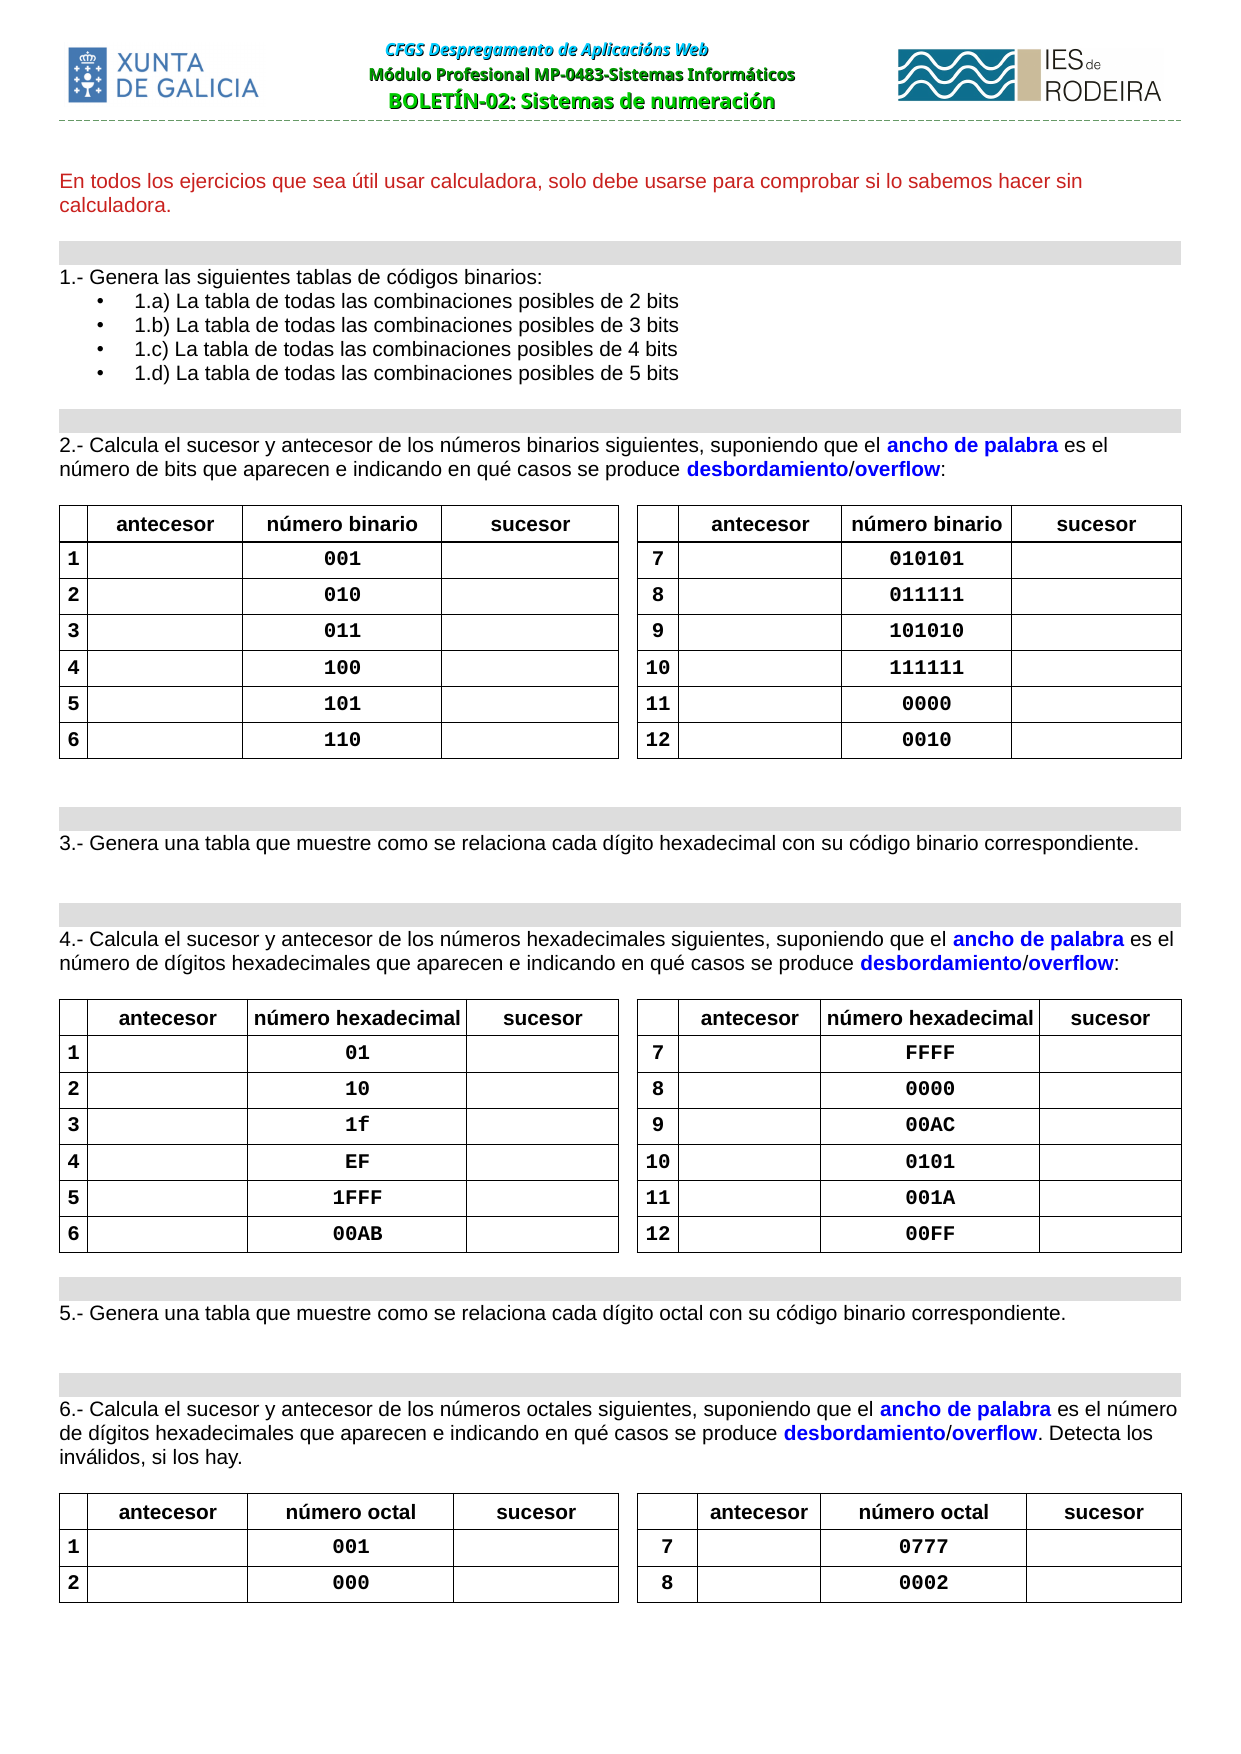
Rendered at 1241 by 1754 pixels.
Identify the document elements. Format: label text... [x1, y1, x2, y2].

table_cell 101 [243, 687, 441, 722]
table_cell 7 [638, 1036, 678, 1072]
table_cell [1012, 615, 1181, 650]
table_cell 100 [243, 651, 441, 686]
list 1.c) La tabla de todas las combinaciones posibles de 4 bits [97, 337, 1181, 361]
table_cell [1012, 687, 1181, 722]
table_cell 1 [60, 1036, 87, 1072]
table_cell 001 [248, 1530, 453, 1566]
table_header [619, 505, 637, 541]
table_cell [442, 543, 618, 578]
table_cell [88, 723, 242, 758]
table_header antecesor [679, 1000, 820, 1035]
table_cell [88, 579, 242, 614]
table_cell 2 [60, 1567, 87, 1602]
table_header sucesor [454, 1494, 618, 1529]
table_cell 001A [821, 1181, 1039, 1216]
table_cell EF [248, 1145, 466, 1180]
table_cell [1027, 1567, 1181, 1602]
table_cell 01 [248, 1036, 466, 1072]
text 5.- Genera una tabla que muestre como se relaciona cada dígito octal con su código binario correspondiente. [59, 1301, 1181, 1325]
table_cell [1040, 1181, 1181, 1216]
list 1.a) La tabla de todas las combinaciones posibles de 2 bits [97, 289, 1181, 313]
table_header número hexadecimal [248, 1000, 466, 1035]
table_cell [442, 687, 618, 722]
table_header antecesor [88, 506, 242, 541]
table_cell 8 [638, 1073, 678, 1108]
table_cell 001 [243, 543, 441, 578]
table_cell [467, 1109, 618, 1144]
table_cell [467, 1073, 618, 1108]
table_cell [679, 723, 841, 758]
text 4.- Calcula el sucesor y antecesor de los números hexadecimales siguientes, suponiendo que el ancho de palabra es el número de dígitos hexadecimales que aparecen e indicando en qué casos se produce desbordamiento/overflow: [59, 927, 1181, 975]
table_cell [88, 1567, 247, 1602]
table_cell [698, 1530, 820, 1566]
table_cell 0777 [821, 1530, 1026, 1566]
table_cell 111111 [842, 651, 1011, 686]
table_header antecesor [698, 1494, 820, 1529]
text 6.- Calcula el sucesor y antecesor de los números octales siguientes, suponiendo que el ancho de palabra es el número de dígitos hexadecimales que aparecen e indicando en qué casos se produce desbordamiento/overflow. Detecta los inválidos, si los hay. [59, 1397, 1181, 1469]
table_cell [619, 578, 637, 614]
table_cell [88, 1109, 247, 1144]
table_cell 6 [60, 1217, 87, 1252]
table_cell 011111 [842, 579, 1011, 614]
table_cell [88, 1073, 247, 1108]
table_cell 10 [638, 1145, 678, 1180]
table_cell 7 [638, 543, 678, 578]
table_cell [1040, 1073, 1181, 1108]
table_cell [88, 687, 242, 722]
table_cell [1040, 1036, 1181, 1072]
table_cell 4 [60, 1145, 87, 1180]
table_cell [619, 650, 637, 686]
table_cell 8 [638, 1567, 697, 1602]
table_cell 1f [248, 1109, 466, 1144]
table_header [638, 506, 678, 541]
table_cell [679, 1073, 820, 1108]
table_cell [619, 686, 637, 722]
table_cell FFFF [821, 1036, 1039, 1072]
table_cell 2 [60, 579, 87, 614]
table_header número octal [821, 1494, 1026, 1529]
table_cell [467, 1036, 618, 1072]
table_header número octal [248, 1494, 453, 1529]
table_cell [467, 1217, 618, 1252]
table_cell [679, 1217, 820, 1252]
table_cell [619, 1216, 637, 1252]
table_cell 00AB [248, 1217, 466, 1252]
table_header [60, 506, 87, 541]
table_cell [454, 1567, 618, 1602]
table_cell [88, 1181, 247, 1216]
text 1.- Genera las siguientes tablas de códigos binarios: [59, 265, 1181, 289]
table_cell [467, 1181, 618, 1216]
table_cell [679, 543, 841, 578]
table_cell [442, 723, 618, 758]
table_cell [679, 1109, 820, 1144]
table_cell 8 [638, 579, 678, 614]
table_header antecesor [88, 1000, 247, 1035]
table_cell [679, 651, 841, 686]
table_header número binario [842, 506, 1011, 541]
table_header [638, 1000, 678, 1035]
table_cell [1040, 1217, 1181, 1252]
table_cell [679, 1181, 820, 1216]
table_cell 010 [243, 579, 441, 614]
table_cell 101010 [842, 615, 1011, 650]
table_header sucesor [1040, 1000, 1181, 1035]
picture [64, 42, 267, 107]
table_cell [88, 1530, 247, 1566]
table_cell 1 [60, 1530, 87, 1566]
table_cell [88, 615, 242, 650]
table_cell 12 [638, 1217, 678, 1252]
table_cell 110 [243, 723, 441, 758]
table_cell [679, 579, 841, 614]
table_cell 9 [638, 1109, 678, 1144]
table_header número binario [243, 506, 441, 541]
table_cell [619, 1529, 637, 1566]
text En todos los ejercicios que sea útil usar calculadora, solo debe usarse para comprobar si lo sabemos hacer sin calculadora. [59, 169, 1181, 217]
picture [897, 48, 1164, 102]
table_cell [1027, 1530, 1181, 1566]
table_cell [619, 1108, 637, 1144]
table_cell [1040, 1109, 1181, 1144]
table_cell [442, 651, 618, 686]
table_header número hexadecimal [821, 1000, 1039, 1035]
table_cell 4 [60, 651, 87, 686]
table_cell 5 [60, 687, 87, 722]
table_cell 0000 [821, 1073, 1039, 1108]
table_header antecesor [679, 506, 841, 541]
table_cell [467, 1145, 618, 1180]
table_cell 0002 [821, 1567, 1026, 1602]
table_cell 11 [638, 687, 678, 722]
table_cell [454, 1530, 618, 1566]
table_cell [88, 1036, 247, 1072]
table_cell [1012, 543, 1181, 578]
text 2.- Calcula el sucesor y antecesor de los números binarios siguientes, suponiendo que el ancho de palabra es el número de bits que aparecen e indicando en qué casos se produce desbordamiento/overflow: [59, 433, 1181, 481]
table_cell [619, 1072, 637, 1108]
table_cell 0101 [821, 1145, 1039, 1180]
table_cell 00AC [821, 1109, 1039, 1144]
table_cell [619, 614, 637, 650]
table_cell 11 [638, 1181, 678, 1216]
table_cell [1012, 579, 1181, 614]
table_cell 0010 [842, 723, 1011, 758]
table_header sucesor [467, 1000, 618, 1035]
table_cell 9 [638, 615, 678, 650]
table_cell [88, 651, 242, 686]
table_header sucesor [442, 506, 618, 541]
list 1.b) La tabla de todas las combinaciones posibles de 3 bits [97, 313, 1181, 337]
table_cell 00FF [821, 1217, 1039, 1252]
table_cell 0000 [842, 687, 1011, 722]
table_header [619, 999, 637, 1035]
table_cell 6 [60, 723, 87, 758]
table_header [60, 1494, 87, 1529]
list 1.d) La tabla de todas las combinaciones posibles de 5 bits [97, 361, 1181, 385]
table_cell 000 [248, 1567, 453, 1602]
table_cell [619, 1566, 637, 1602]
table_cell 10 [638, 651, 678, 686]
table_cell 5 [60, 1181, 87, 1216]
table_cell [619, 1180, 637, 1216]
table_cell 1FFF [248, 1181, 466, 1216]
table_cell [679, 687, 841, 722]
table_cell 010101 [842, 543, 1011, 578]
table_header [60, 1000, 87, 1035]
table_cell [442, 579, 618, 614]
table_cell 12 [638, 723, 678, 758]
table_cell [679, 615, 841, 650]
table_cell [619, 541, 637, 578]
table_cell [1012, 651, 1181, 686]
text 3.- Genera una tabla que muestre como se relaciona cada dígito hexadecimal con su código binario correspondiente. [59, 831, 1181, 855]
table_cell 3 [60, 1109, 87, 1144]
table_header sucesor [1027, 1494, 1181, 1529]
table_cell [1012, 723, 1181, 758]
table_cell [1040, 1145, 1181, 1180]
table_cell [88, 1145, 247, 1180]
table_cell [679, 1145, 820, 1180]
table_cell 2 [60, 1073, 87, 1108]
table_cell 3 [60, 615, 87, 650]
table_cell [442, 615, 618, 650]
table_cell [619, 1144, 637, 1180]
table_cell 011 [243, 615, 441, 650]
table_cell [619, 722, 637, 758]
table_cell 10 [248, 1073, 466, 1108]
table_cell [698, 1567, 820, 1602]
table_cell [679, 1036, 820, 1072]
table_cell 7 [638, 1530, 697, 1566]
table_cell [619, 1035, 637, 1072]
table_header antecesor [88, 1494, 247, 1529]
table_cell [88, 1217, 247, 1252]
table_cell [88, 543, 242, 578]
table_header [619, 1493, 637, 1529]
table_cell 1 [60, 543, 87, 578]
table_header [638, 1494, 697, 1529]
table_header sucesor [1012, 506, 1181, 541]
